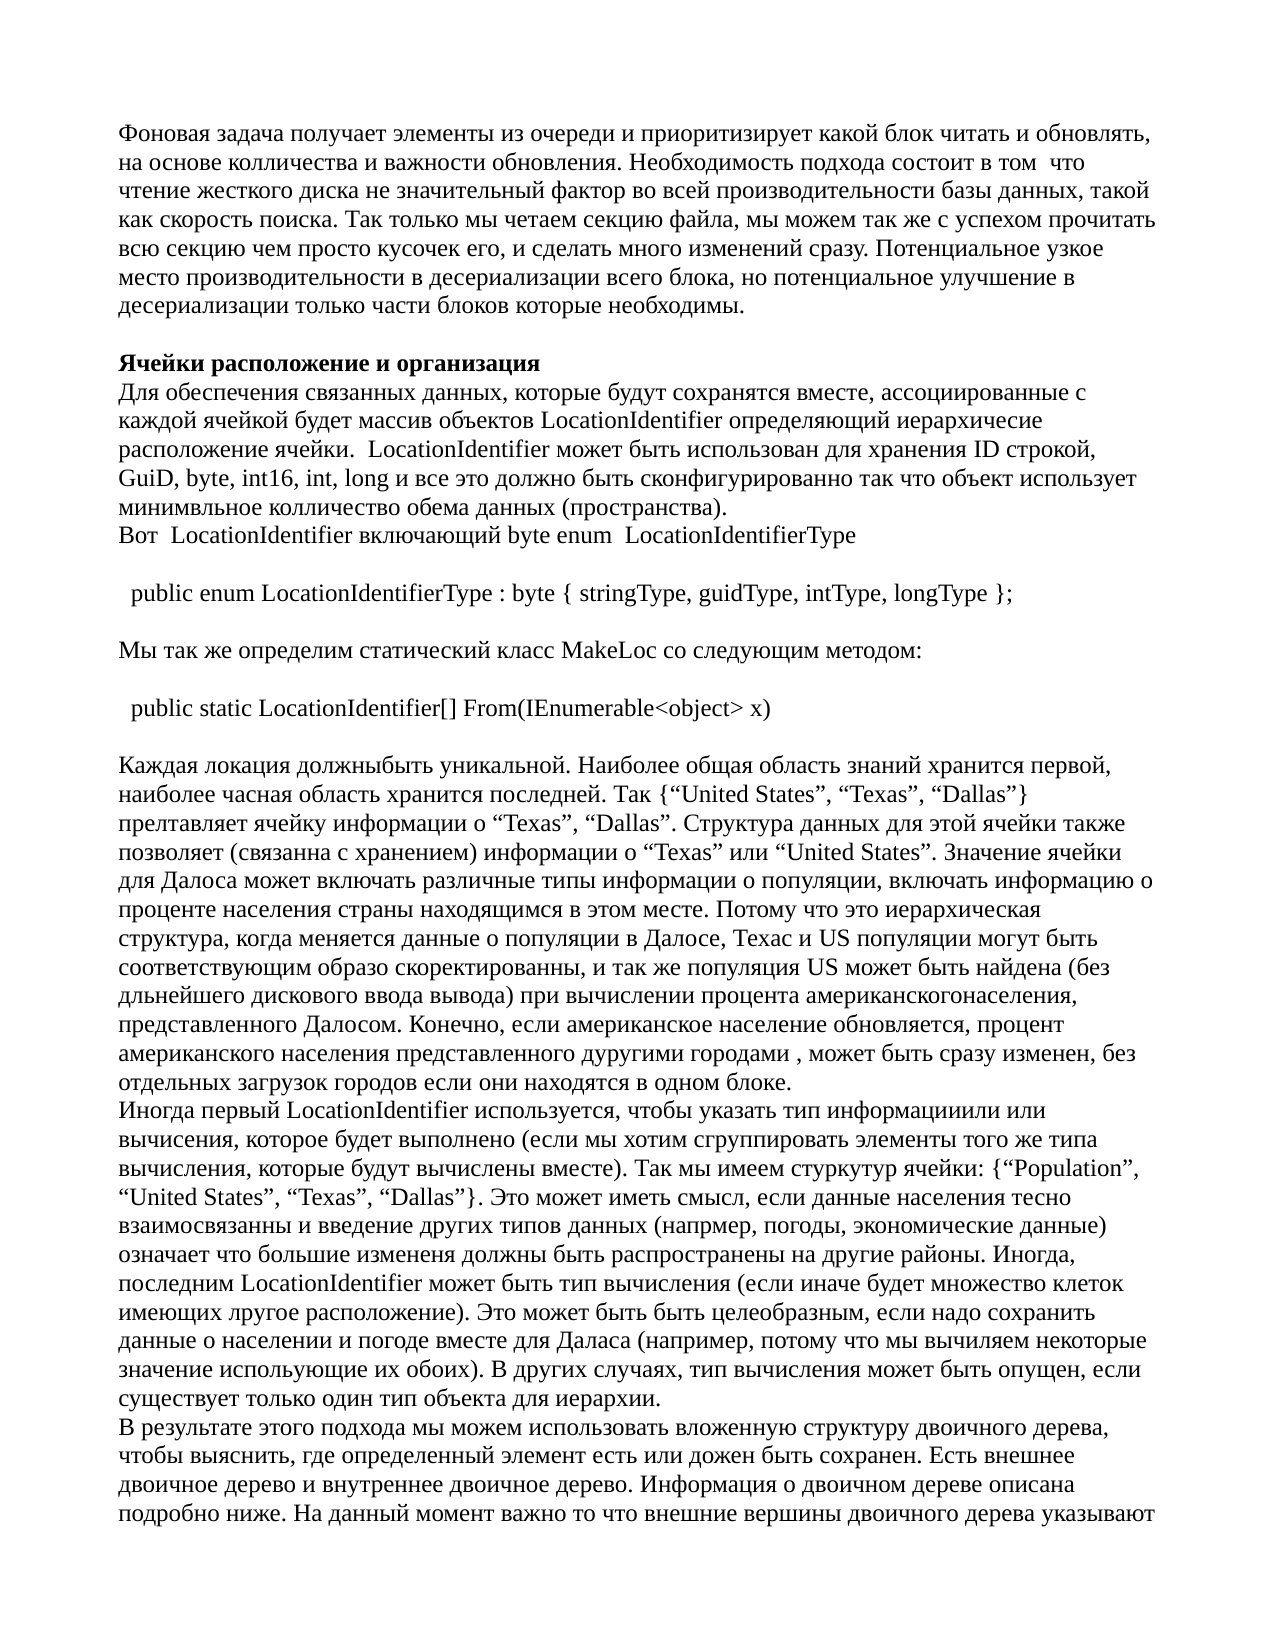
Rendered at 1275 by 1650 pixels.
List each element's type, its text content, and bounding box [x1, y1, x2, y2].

text Каждая локация должныбыть уникальной. Наиболее общая область знаний хранится первой, наиболее часная область хранится последней. Так {“United States”, “Texas”, “Dallas”} прелтавляет ячейку информации о “Texas”, “Dallas”. Структура данных для этой ячейки также позволяет (связанна с хранением) информации о “Texas” или “United States”. Значение ячейки для Далоса может включать различные типы информации о популяции, включать информацию о проценте населения страны находящимся в этом месте. Потому что это иерархическая структура, когда меняется данные о популяции в Далосе, Техас и US популяции могут быть соответствующим образо скоректированны, и так же популяция US может быть найдена (без дльнейшего дискового ввода вывода) при вычислении процента американскогонаселения, представленного Далосом. Конечно, если американское население обновляется, процент американского населения представленного дуругими городами , может быть сразу изменен, без отдельных загрузок городов если они находятся в одном блоке. [118, 751, 1157, 1096]
text Ячейки расположение и организация [118, 348, 1157, 377]
text public static LocationIdentifier[] From(IEnumerable<object> x) [118, 693, 1157, 722]
text Для обеспечения связанных данных, которые будут сохранятся вместе, ассоциированные с каждой ячейкой будет массив объектов LocationIdentifier определяющий иерархичесие расположение ячейки. LocationIdentifier может быть использован для хранения ID строкой, GuiD, byte, int16, int, long и все это должно быть сконфигурированно так что объект использует минимвльное колличество обема данных (пространства). [118, 377, 1157, 521]
text В результате этого подхода мы можем использовать вложенную структуру двоичного дерева, чтобы выяснить, где определенный элемент есть или дожен быть сохранен. Есть внешнее двоичное дерево и внутреннее двоичное дерево. Информация о двоичном дереве описана подробно ниже. На данный момент важно то что внешние вершины двоичного дерева указывают [118, 1412, 1157, 1527]
text Мы так же определим статический класс MakeLoc со следующим методом: [118, 636, 1157, 664]
text Вот LocationIdentifier включающий byte enum LocationIdentifierType [118, 521, 1157, 549]
text public enum LocationIdentifierType : byte { stringType, guidType, intType, longType }; [118, 578, 1157, 607]
text Иногда первый LocationIdentifier используется, чтобы указать тип информацииили или вычисения, которое будет выполнено (если мы хотим сгруппировать элементы того же типа вычисления, которые будут вычислены вместе). Так мы имеем стуркутур ячейки: {“Population”, “United States”, “Texas”, “Dallas”}. Это может иметь смысл, если данные населения тесно взаимосвязанны и введение других типов данных (напрмер, погоды, экономические данные) означает что большие измененя должны быть распространены на другие районы. Иногда, последним LocationIdentifier может быть тип вычисления (если иначе будет множество клеток имеющих лругое расположение). Это может быть быть целеобразным, если надо сохранить данные о населении и погоде вместе для Даласа (например, потому что мы вычиляем некоторые значение испольующие их обоих). В других случаях, тип вычисления может быть опущен, если существует только один тип объекта для иерархии. [118, 1096, 1157, 1412]
text Фоновая задача получает элементы из очереди и приоритизирует какой блок читать и обновлять, на основе колличества и важности обновления. Необходимость подхода состоит в том что чтение жесткого диска не значительный фактор во всей производительности базы данных, такой как скорость поиска. Так только мы четаем секцию файла, мы можем так же с успехом прочитать всю секцию чем просто кусочек его, и сделать много изменений сразу. Потенциальное узкое место производительности в десериализации всего блока, но потенциальное улучшение в десериализации только части блоков которые необходимы. [118, 118, 1157, 319]
